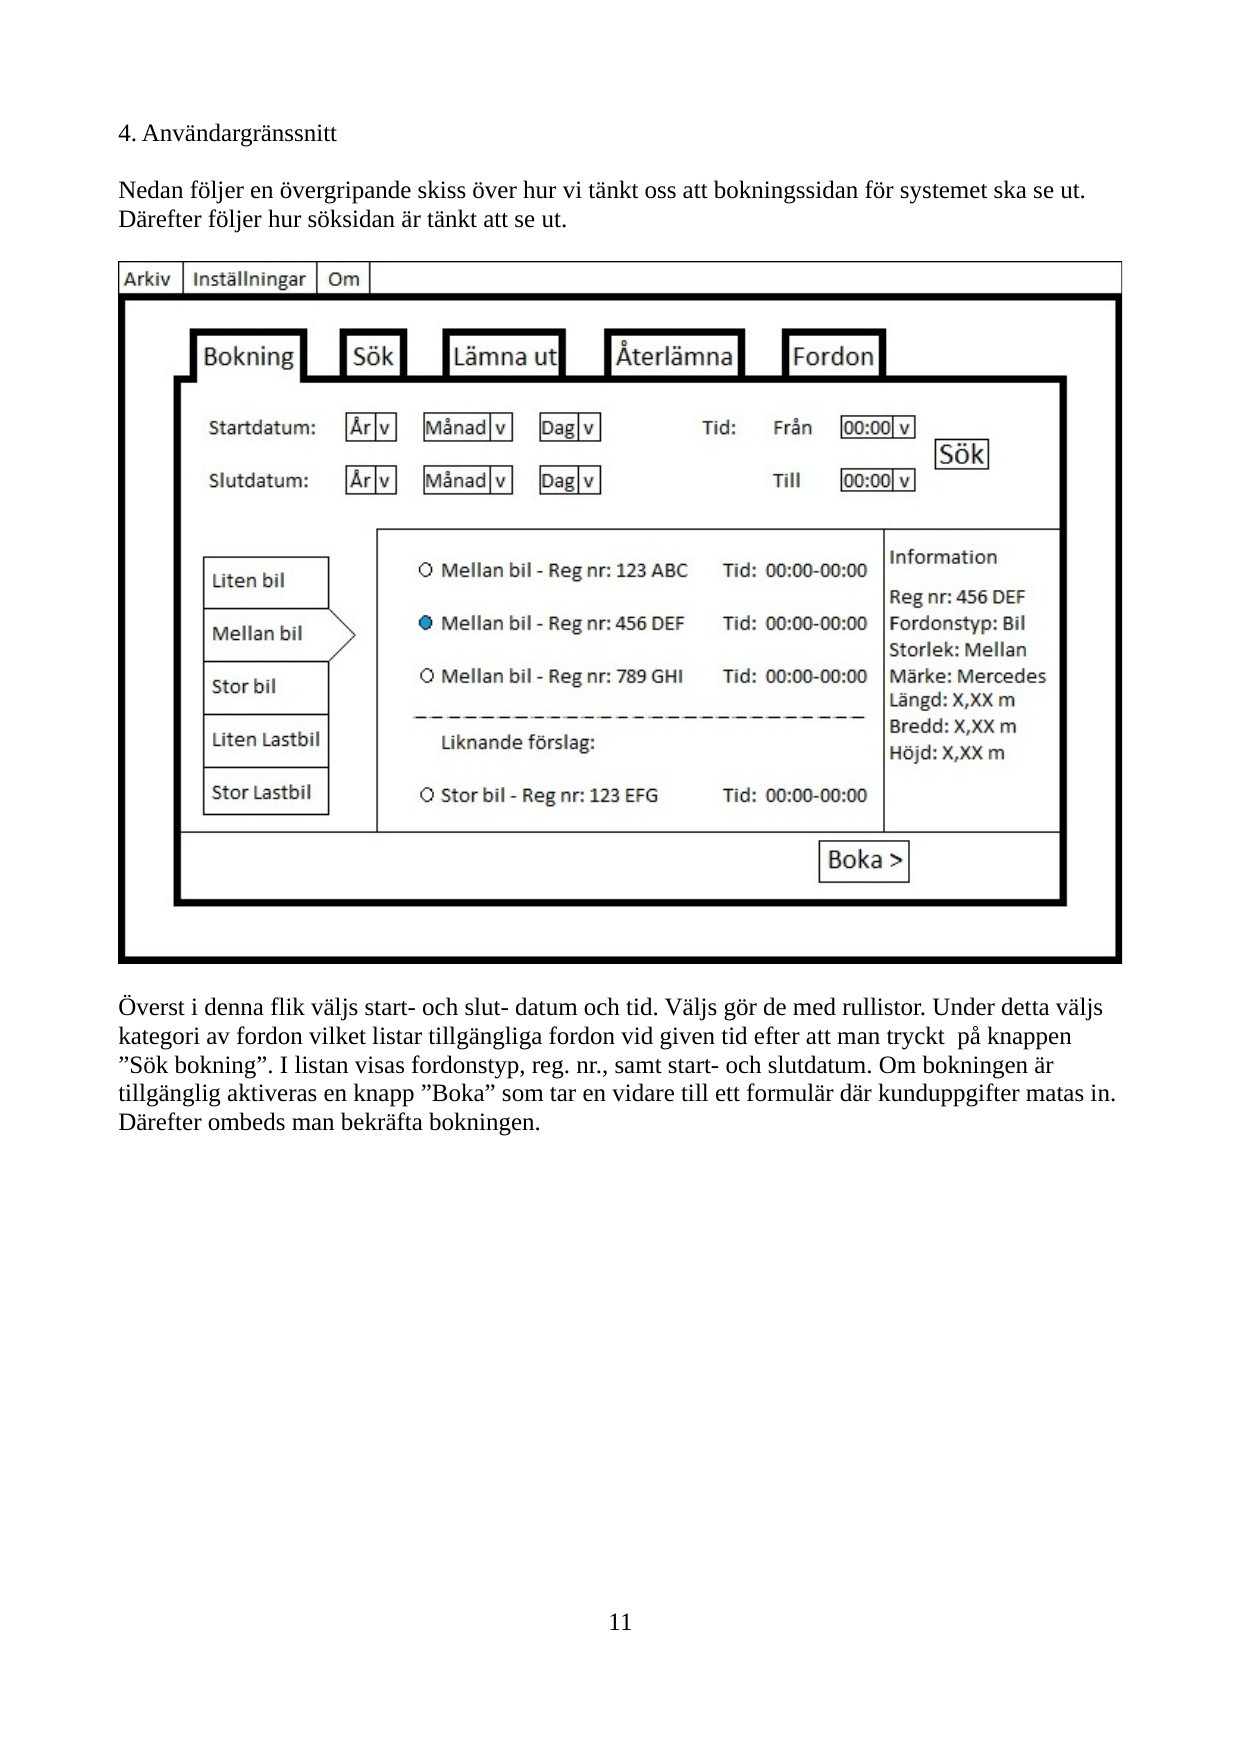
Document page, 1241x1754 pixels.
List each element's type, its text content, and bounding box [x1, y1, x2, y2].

picture [118, 261, 1123, 964]
text Överst i denna flik väljs start- och slut- datum och tid. Väljs gör de med rullistor. Under detta väljs kategori av fordon vilket listar tillgängliga fordon vid given tid efter att man tryckt på knappen ”Sök bokning”. I listan visas fordonstyp, reg. nr., samt start- och slutdatum. Om bokningen är tillgänglig aktiveras en knapp ”Boka” som tar en vidare till ett formulär där kunduppgifter matas in. Därefter ombeds man bekräfta bokningen. [118, 992, 1122, 1136]
text 4. Användargränssnitt Nedan följer en övergripande skiss över hur vi tänkt oss att bokningssidan för systemet ska se ut. Därefter följer hur söksidan är tänkt att se ut. [118, 118, 1122, 233]
